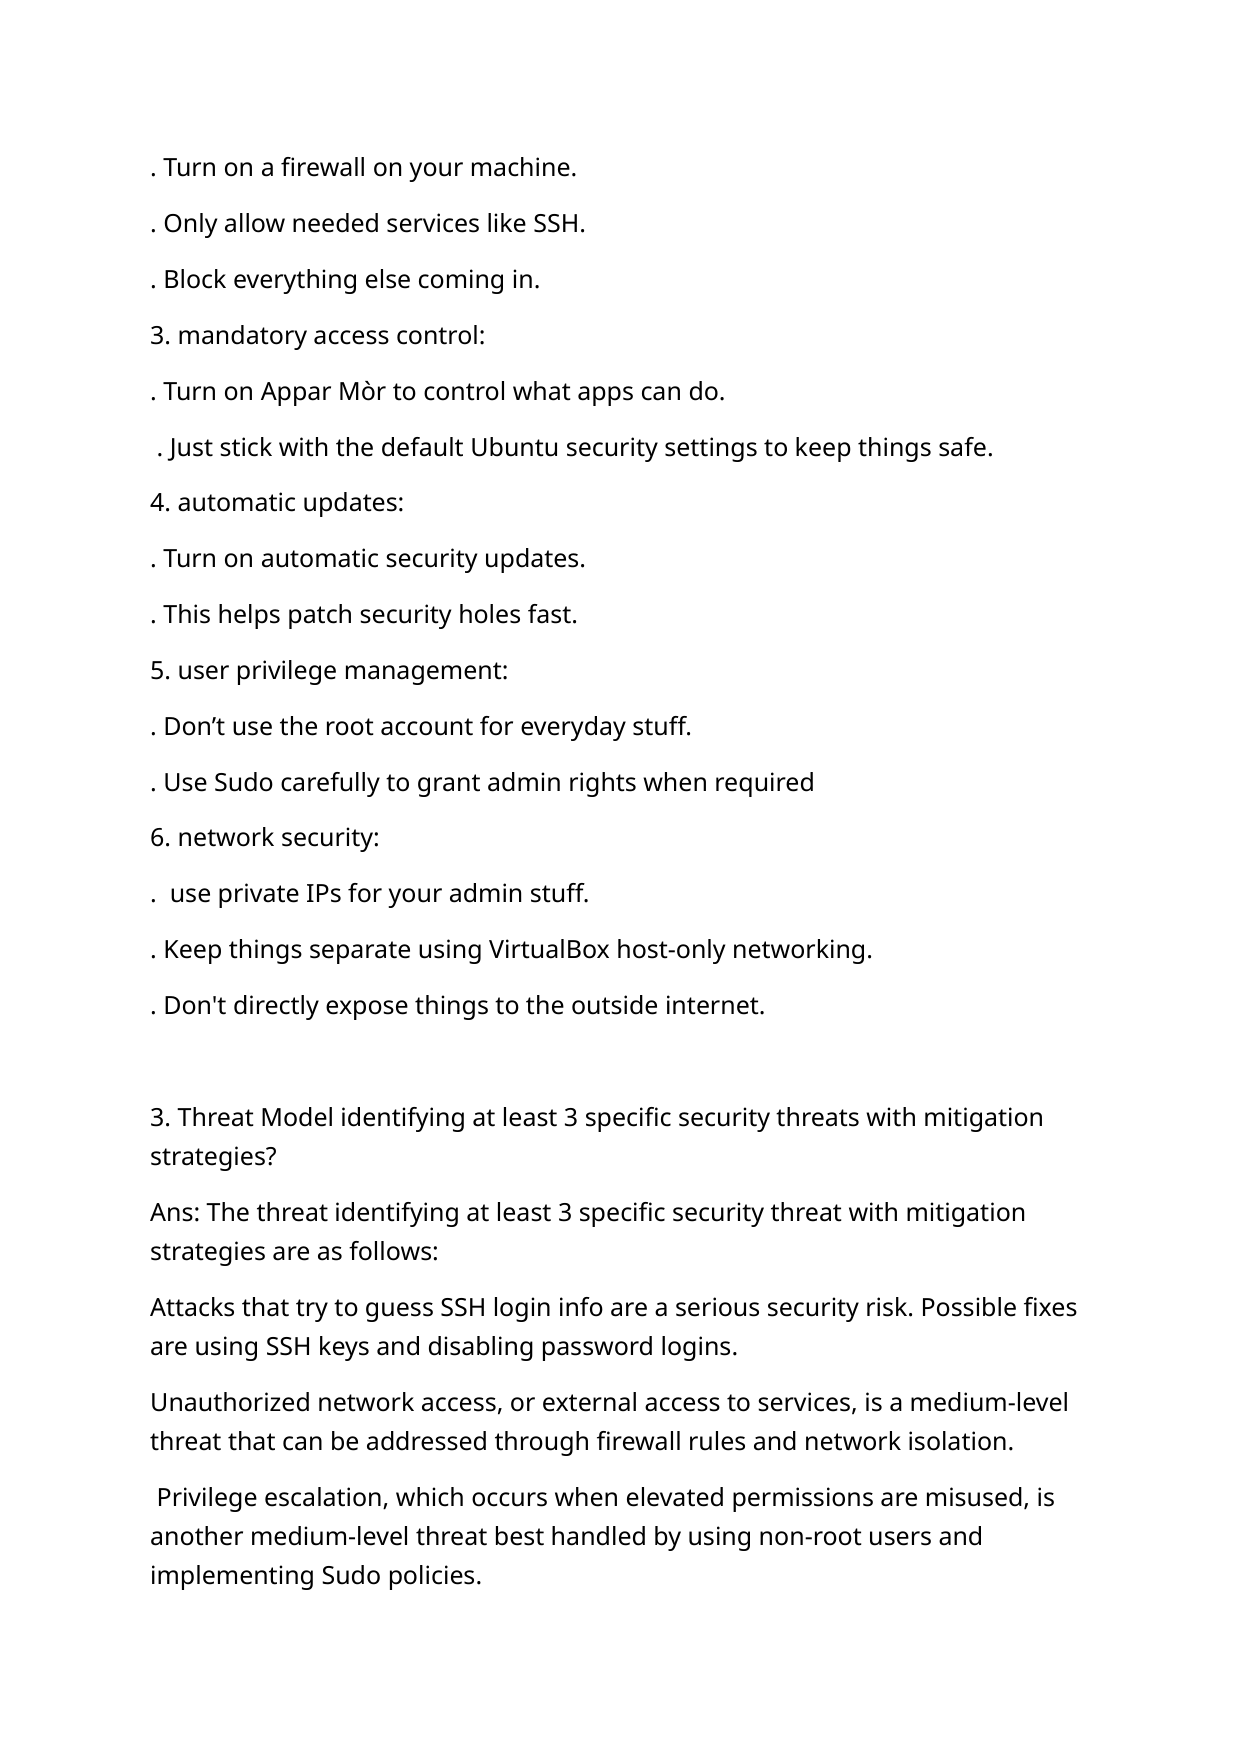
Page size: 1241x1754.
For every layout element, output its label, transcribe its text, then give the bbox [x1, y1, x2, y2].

text . Don't directly expose things to the outside internet. [150, 987, 1090, 1022]
text . Turn on automatic security updates. [150, 541, 1090, 575]
text 3. mandatory access control: [150, 317, 1090, 352]
text Attacks that try to guess SSH login info are a serious security risk. Possible fixes are using SSH keys and disabling password logins. [150, 1289, 1090, 1362]
text . Turn on a firewall on your machine. [150, 150, 1090, 184]
text 4. automatic updates: [150, 485, 1090, 519]
text . Don’t use the root account for everyday stuff. [150, 708, 1090, 742]
text 3. Threat Model identifying at least 3 specific security threats with mitigation strategies? [150, 1099, 1090, 1172]
text . This helps patch security holes fast. [150, 597, 1090, 631]
text 6. network security: [150, 820, 1090, 854]
text . Turn on Appar Mòr to control what apps can do. [150, 373, 1090, 407]
text 5. user privilege management: [150, 652, 1090, 687]
text . Keep things separate using VirtualBox host-only networking. [150, 932, 1090, 966]
text . Only allow needed services like SSH. [150, 206, 1090, 240]
text Privilege escalation, which occurs when elevated permissions are misused, is another medium-level threat best handled by using non-root users and implementing Sudo policies. [150, 1479, 1090, 1592]
text Ans: The threat identifying at least 3 specific security threat with mitigation strategies are as follows: [150, 1194, 1090, 1267]
text . use private IPs for your admin stuff. [150, 876, 1090, 910]
text . Use Sudo carefully to grant admin rights when required [150, 764, 1090, 798]
text . Just stick with the default Ubuntu security settings to keep things safe. [150, 429, 1090, 463]
text Unauthorized network access, or external access to services, is a medium-level threat that can be addressed through firewall rules and network isolation. [150, 1384, 1090, 1457]
text . Block everything else coming in. [150, 262, 1090, 296]
